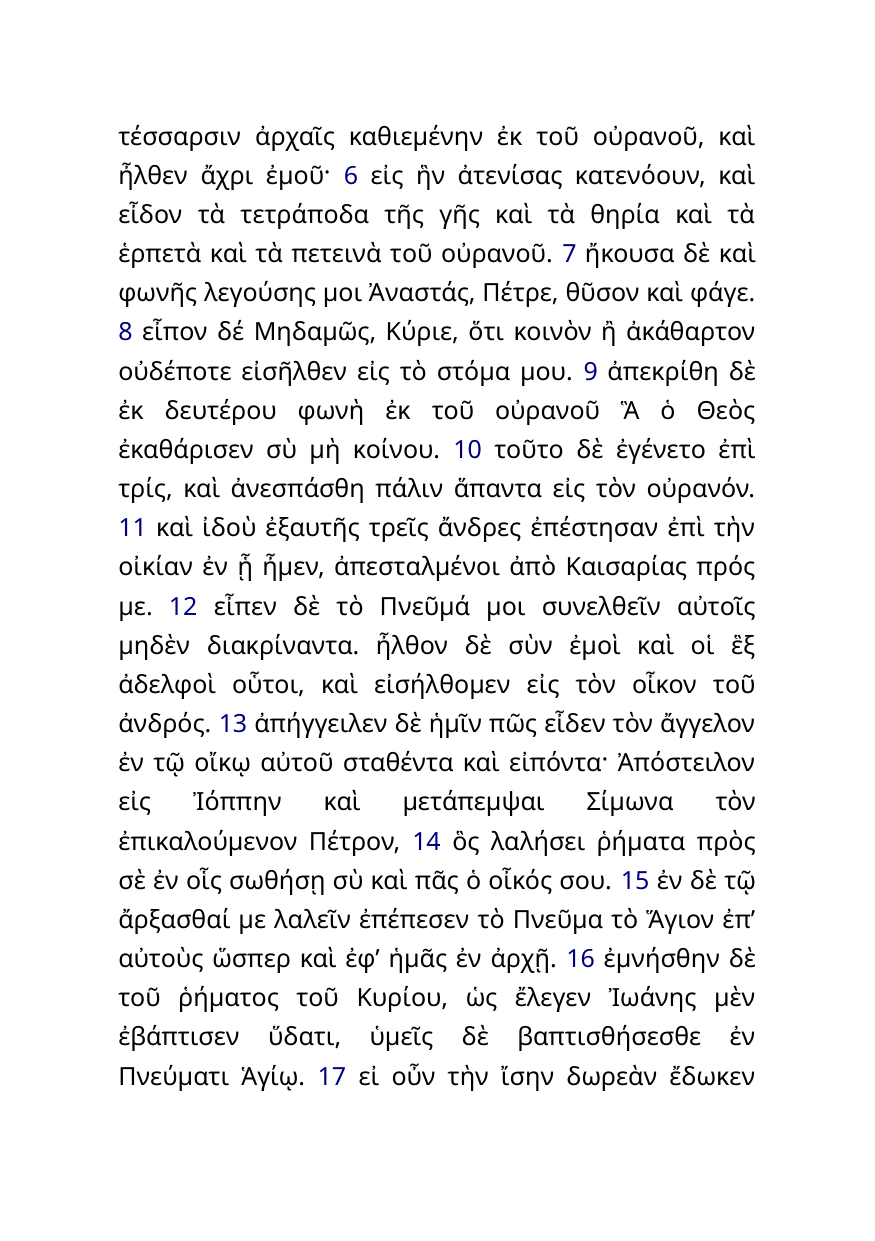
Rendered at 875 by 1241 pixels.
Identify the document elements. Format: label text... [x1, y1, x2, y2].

text τέσσαρσιν ἀρχαῖς καθιεμένην ἐκ τοῦ οὐρανοῦ, καὶ ἦλθεν ἄχρι ἐμοῦ· 6 εἰς ἣν ἀτενίσας κατενόουν, καὶ εἶδον τὰ τετράποδα τῆς γῆς καὶ τὰ θηρία καὶ τὰ ἑρπετὰ καὶ τὰ πετεινὰ τοῦ οὐρανοῦ. 7 ἤκουσα δὲ καὶ φωνῆς λεγούσης μοι Ἀναστάς, Πέτρε, θῦσον καὶ φάγε. 8 εἶπον δέ Μηδαμῶς, Κύριε, ὅτι κοινὸν ἢ ἀκάθαρτον οὐδέποτε εἰσῆλθεν εἰς τὸ στόμα μου. 9 ἀπεκρίθη δὲ ἐκ δευτέρου φωνὴ ἐκ τοῦ οὐρανοῦ Ἃ ὁ Θεὸς ἐκαθάρισεν σὺ μὴ κοίνου. 10 τοῦτο δὲ ἐγένετο ἐπὶ τρίς, καὶ ἀνεσπάσθη πάλιν ἅπαντα εἰς τὸν οὐρανόν. 11 καὶ ἰδοὺ ἐξαυτῆς τρεῖς ἄνδρες ἐπέστησαν ἐπὶ τὴν οἰκίαν ἐν ᾗ ἦμεν, ἀπεσταλμένοι ἀπὸ Καισαρίας πρός με. 12 εἶπεν δὲ τὸ Πνεῦμά μοι συνελθεῖν αὐτοῖς μηδὲν διακρίναντα. ἦλθον δὲ σὺν ἐμοὶ καὶ οἱ ἓξ ἀδελφοὶ οὗτοι, καὶ εἰσήλθομεν εἰς τὸν οἶκον τοῦ ἀνδρός. 13 ἀπήγγειλεν δὲ ἡμῖν πῶς εἶδεν τὸν ἄγγελον ἐν τῷ οἴκῳ αὐτοῦ σταθέντα καὶ εἰπόντα· Ἀπόστειλον εἰς Ἰόππην καὶ μετάπεμψαι Σίμωνα τὸν ἐπικαλούμενον Πέτρον, 14 ὃς λαλήσει ῥήματα πρὸς σὲ ἐν οἷς σωθήσῃ σὺ καὶ πᾶς ὁ οἶκός σου. 15 ἐν δὲ τῷ ἄρξασθαί με λαλεῖν ἐπέπεσεν τὸ Πνεῦμα τὸ Ἅγιον ἐπ’ αὐτοὺς ὥσπερ καὶ ἐφ’ ἡμᾶς ἐν ἀρχῇ. 16 ἐμνήσθην δὲ τοῦ ῥήματος τοῦ Κυρίου, ὡς ἔλεγεν Ἰωάνης μὲν ἐβάπτισεν ὕδατι, ὑμεῖς δὲ βαπτισθήσεσθε ἐν Πνεύματι Ἁγίῳ. 17 εἰ οὖν τὴν ἴσην δωρεὰν ἔδωκεν [118, 118, 756, 1092]
